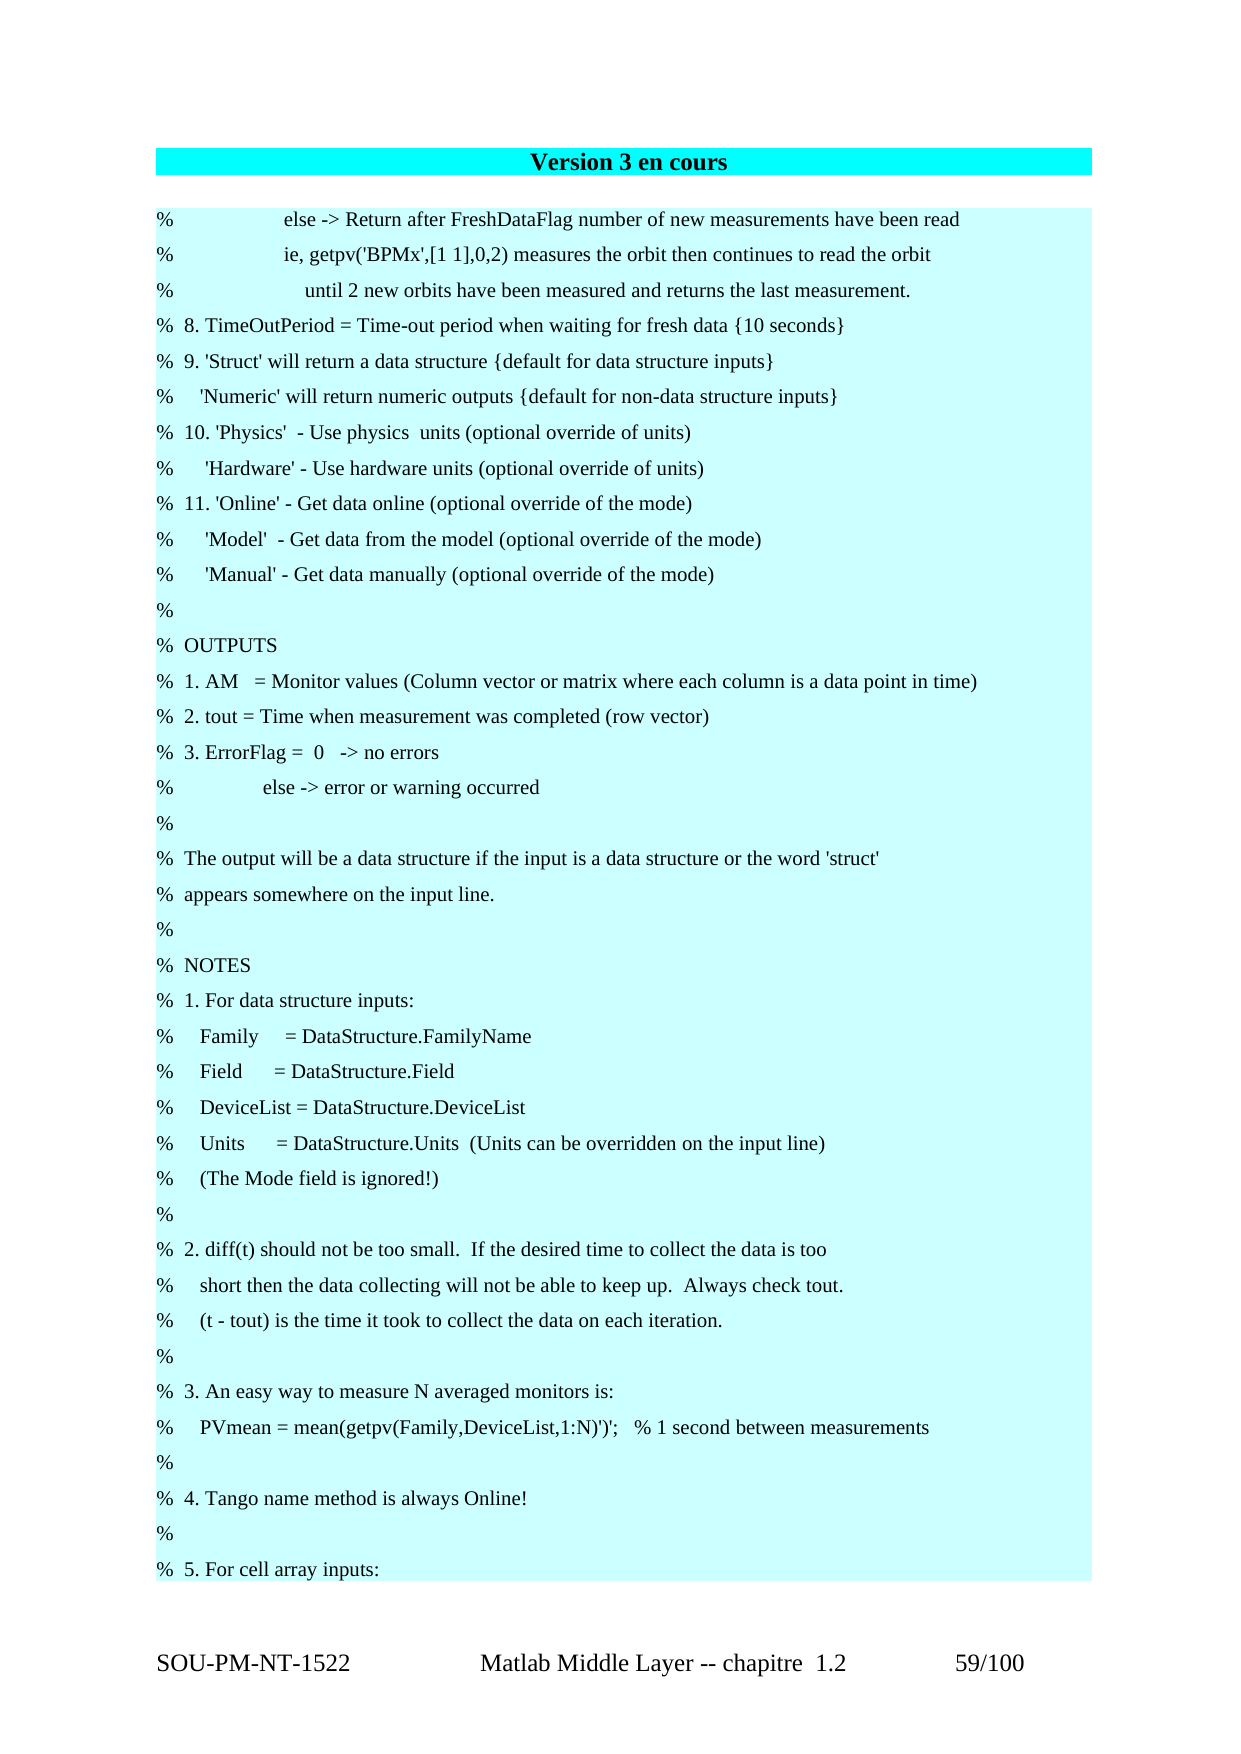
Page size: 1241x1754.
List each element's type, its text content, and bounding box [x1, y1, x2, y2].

text % until 2 new orbits have been measured and returns the last measurement. [156, 279, 1092, 302]
text % [156, 1344, 1092, 1367]
text % else -> error or warning occurred [156, 776, 1092, 799]
text % ie, getpv('BPMx',[1 1],0,2) measures the orbit then continues to read the orbit [156, 243, 1092, 266]
text % OUTPUTS [156, 634, 1092, 657]
text % [156, 1202, 1092, 1225]
text % Field = DataStructure.Field [156, 1060, 1092, 1083]
text % 'Numeric' will return numeric outputs {default for non-data structure inputs} [156, 385, 1092, 408]
text % 2. diff(t) should not be too small. If the desired time to collect the data is too [156, 1238, 1092, 1261]
text % 'Manual' - Get data manually (optional override of the mode) [156, 563, 1092, 586]
text % 1. AM = Monitor values (Column vector or matrix where each column is a data point in time) [156, 669, 1092, 693]
text % 8. TimeOutPeriod = Time-out period when waiting for fresh data {10 seconds} [156, 314, 1092, 337]
text % 'Model' - Get data from the model (optional override of the mode) [156, 527, 1092, 551]
text % [156, 598, 1092, 622]
text % Units = DataStructure.Units (Units can be overridden on the input line) [156, 1131, 1092, 1154]
text % 1. For data structure inputs: [156, 989, 1092, 1012]
text % The output will be a data structure if the input is a data structure or the word 'struct' [156, 847, 1092, 870]
text % 3. ErrorFlag = 0 -> no errors [156, 741, 1092, 764]
text % Family = DataStructure.FamilyName [156, 1025, 1092, 1048]
text % 9. 'Struct' will return a data structure {default for data structure inputs} [156, 350, 1092, 373]
text % short then the data collecting will not be able to keep up. Always check tout. [156, 1273, 1092, 1296]
text % DeviceList = DataStructure.DeviceList [156, 1096, 1092, 1119]
text % 2. tout = Time when measurement was completed (row vector) [156, 705, 1092, 728]
text % [156, 918, 1092, 941]
text % [156, 812, 1092, 835]
text % 4. Tango name method is always Online! [156, 1487, 1092, 1509]
text % (The Mode field is ignored!) [156, 1167, 1092, 1190]
text % 5. For cell array inputs: [156, 1558, 1092, 1581]
text % appears somewhere on the input line. [156, 883, 1092, 906]
text % 10. 'Physics' - Use physics units (optional override of units) [156, 421, 1092, 444]
text % (t - tout) is the time it took to collect the data on each iteration. [156, 1309, 1092, 1332]
text % [156, 1522, 1092, 1545]
text % else -> Return after FreshDataFlag number of new measurements have been read [156, 208, 1092, 231]
text % 'Hardware' - Use hardware units (optional override of units) [156, 456, 1092, 479]
text % 3. An easy way to measure N averaged monitors is: [156, 1380, 1092, 1403]
text % NOTES [156, 954, 1092, 977]
text % PVmean = mean(getpv(Family,DeviceList,1:N)')'; % 1 second between measurements [156, 1416, 1092, 1438]
text % 11. 'Online' - Get data online (optional override of the mode) [156, 492, 1092, 515]
text % [156, 1451, 1092, 1474]
